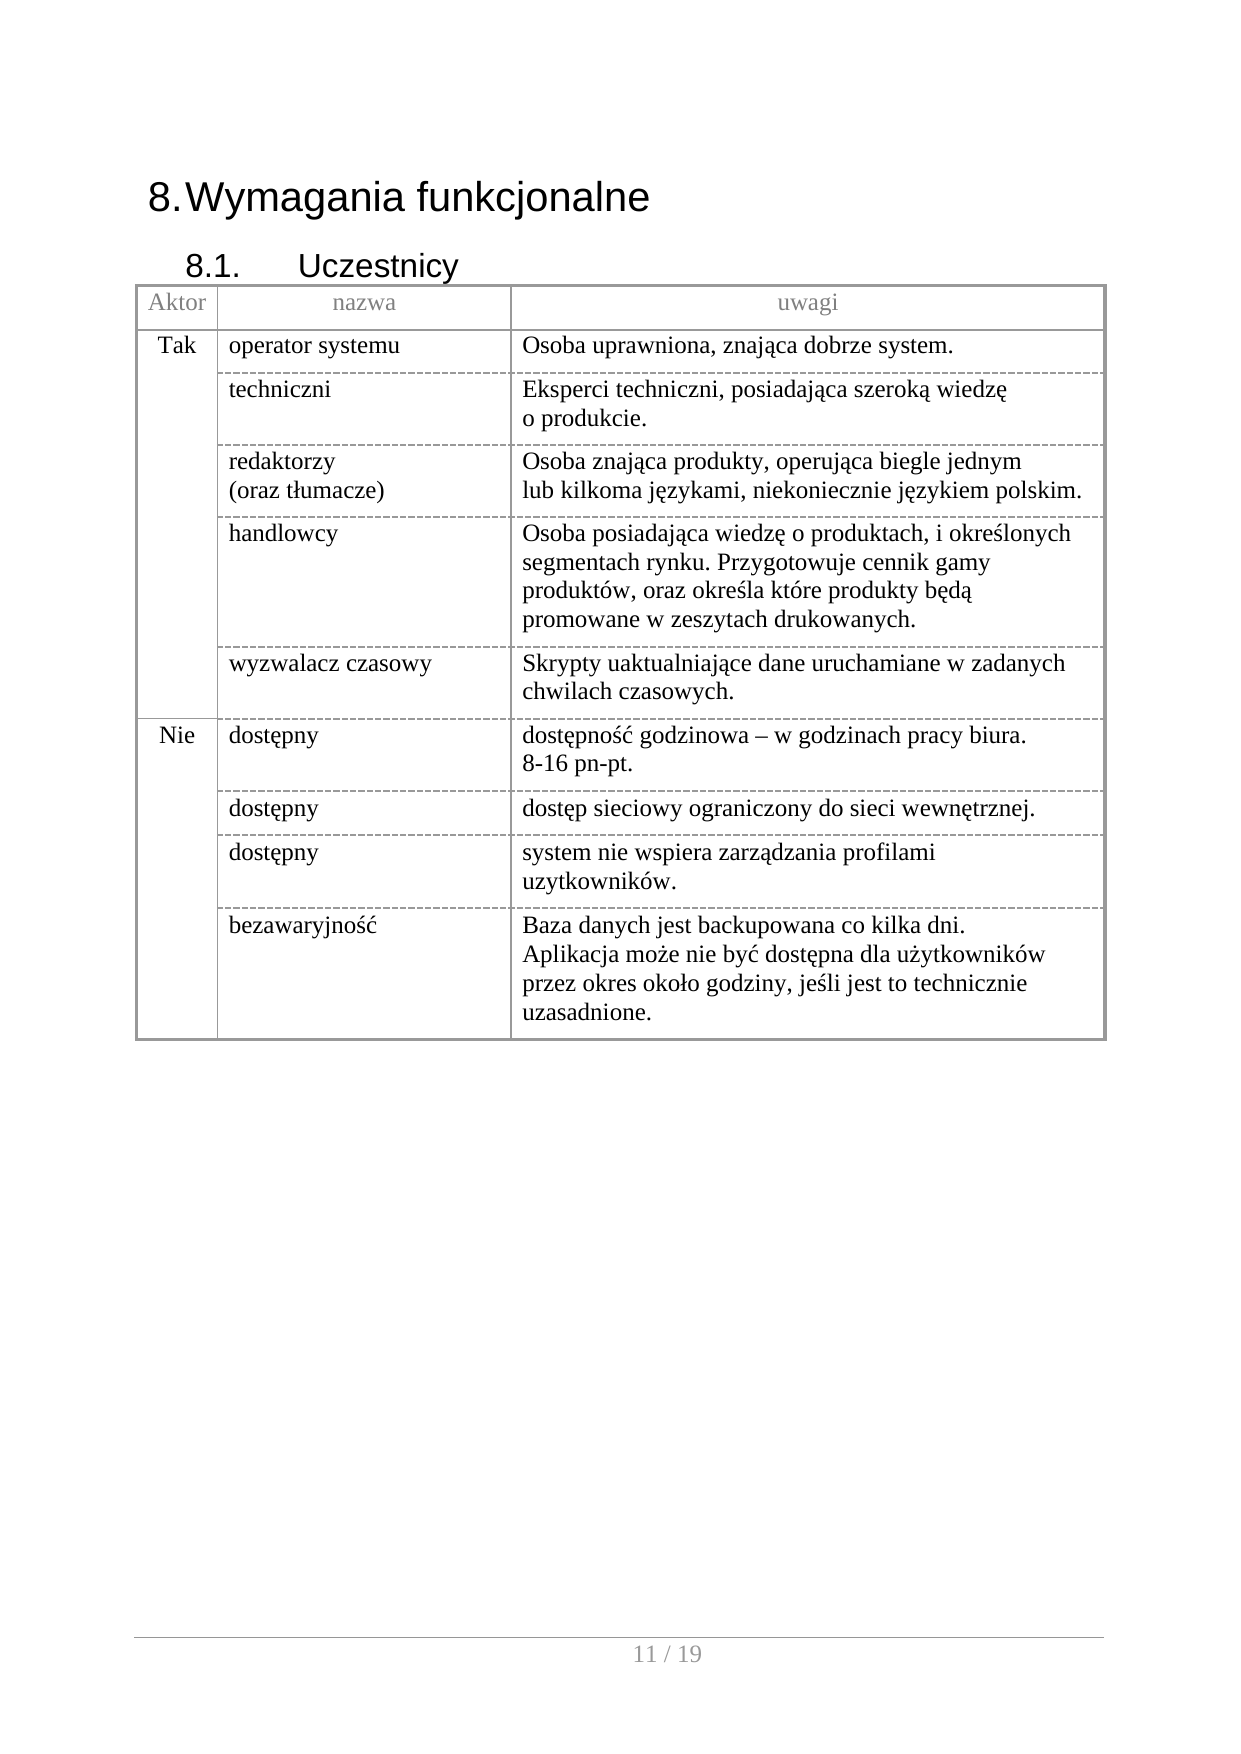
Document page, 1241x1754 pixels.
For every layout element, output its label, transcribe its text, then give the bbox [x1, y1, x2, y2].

table_cell Osoba posiadająca wiedzę o produktach, i określonych segmentach rynku. Przygotowuje cennik gamy produktów, oraz określa które produkty będą promowane w zeszytach drukowanych. [512, 516, 1103, 646]
table_cell Osoba uprawniona, znająca dobrze system. [512, 331, 1103, 372]
table_cell operator systemu [218, 331, 510, 372]
table_cell dostępny [218, 718, 510, 790]
table_cell dostęp sieciowy ograniczony do sieci wewnętrznej. [512, 790, 1103, 834]
table_cell bezawaryjność [218, 907, 510, 1038]
table_cell Baza danych jest backupowana co kilka dni. Aplikacja może nie być dostępna dla użytkowników przez okres około godziny, jeśli jest to technicznie uzasadnione. [512, 907, 1103, 1038]
table_cell Skrypty uaktualniające dane uruchamiane w zadanych chwilach czasowych. [512, 646, 1103, 718]
table_cell system nie wspiera zarządzania profilami uzytkowników. [512, 834, 1103, 907]
table_cell wyzwalacz czasowy [218, 646, 510, 718]
table_cell Osoba znająca produkty, operująca biegle jednym lub kilkoma językami, niekoniecznie językiem polskim. [512, 444, 1103, 516]
table_header Aktor [138, 287, 217, 328]
table_cell handlowcy [218, 516, 510, 646]
table_header uwagi [512, 287, 1103, 328]
table_cell Tak [138, 331, 217, 718]
table_cell dostępny [218, 834, 510, 907]
table_cell Eksperci techniczni, posiadająca szeroką wiedzę o produkcie. [512, 372, 1103, 444]
table_header nazwa [218, 287, 510, 328]
subtitle Uczestnicy [185, 246, 1092, 284]
table_cell redaktorzy (oraz tłumacze) [218, 444, 510, 516]
table_cell dostępny [218, 790, 510, 834]
table_cell techniczni [218, 372, 510, 444]
table_cell Nie [138, 719, 217, 1038]
table_cell dostępność godzinowa – w godzinach pracy biura. 8-16 pn-pt. [512, 718, 1103, 790]
subtitle Wymagania funkcjonalne [148, 173, 1092, 221]
